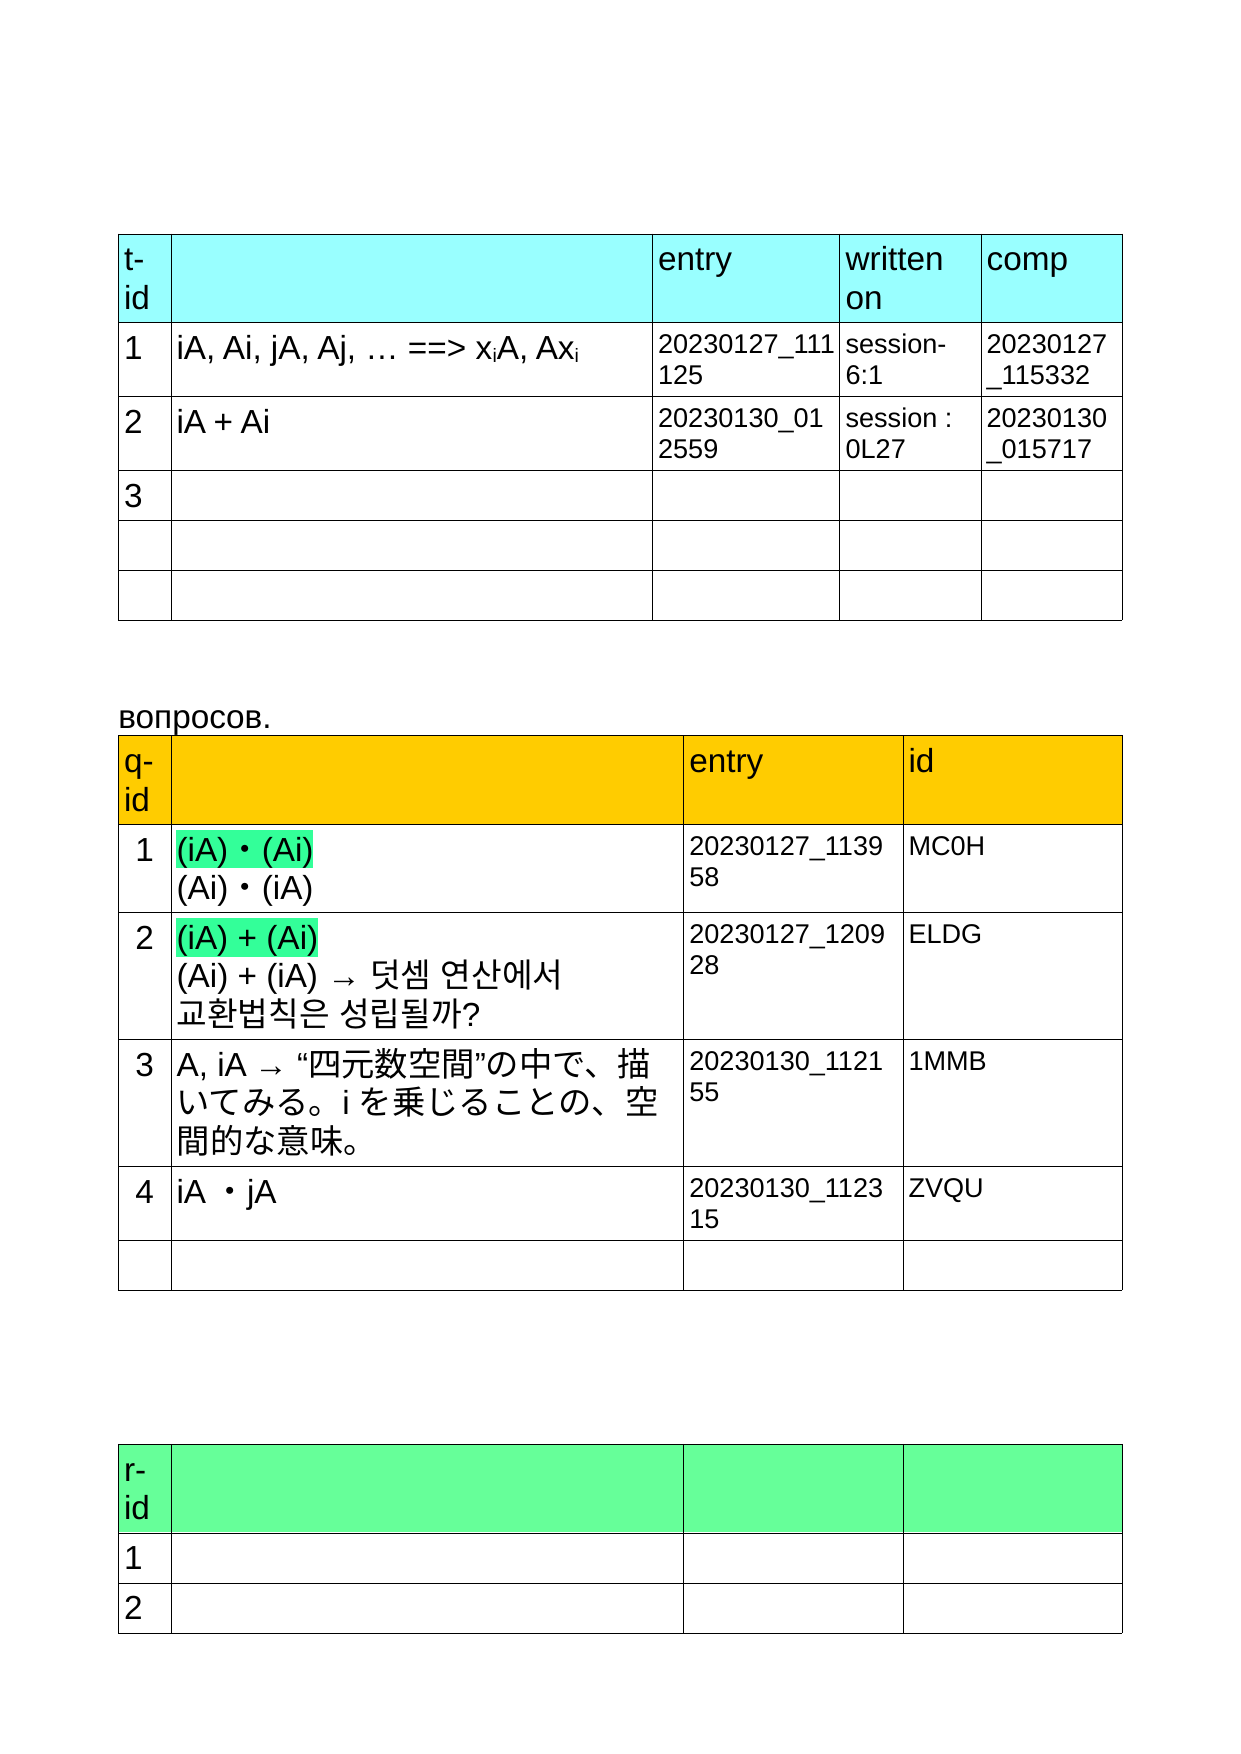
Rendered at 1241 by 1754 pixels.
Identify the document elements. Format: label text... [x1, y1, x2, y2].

table_header [904, 1445, 1122, 1532]
table_cell A, iA → “四元数空間”の中で、描いてみる。i を乗じることの、空間的な意味。 [172, 1040, 683, 1166]
table_cell 20230130_015717 [982, 397, 1122, 470]
table_cell [119, 521, 171, 570]
table_cell (iA)・(Ai) (Ai)・(iA) [172, 825, 683, 912]
table_cell [172, 1241, 683, 1290]
table_cell [119, 571, 171, 620]
table_cell 20230127_120928 [684, 913, 903, 1039]
table_cell [119, 1241, 171, 1290]
table_cell 1 [119, 1534, 171, 1582]
table_cell 2 [119, 913, 171, 1039]
table_cell [982, 571, 1122, 620]
table_cell [653, 471, 839, 520]
table_cell [172, 571, 652, 620]
table_cell 20230127_111125 [653, 323, 839, 396]
table_cell [840, 471, 981, 520]
table_cell 4 [119, 1167, 171, 1240]
table_cell session-6:1 [840, 323, 981, 396]
table_header id [904, 736, 1122, 824]
table_header [172, 235, 652, 322]
table_header q-id [119, 736, 171, 824]
table_cell 3 [119, 1040, 171, 1166]
table_cell iA ・jA [172, 1167, 683, 1240]
table_cell [904, 1534, 1122, 1582]
table_header [172, 1445, 683, 1532]
table_header entry [653, 235, 839, 322]
table_header written on [840, 235, 981, 322]
table_cell 1MMB [904, 1040, 1122, 1166]
table_cell iA, Ai, jA, Aj, … ==> xiA, Axi [172, 323, 652, 396]
table_cell 20230127_115332 [982, 323, 1122, 396]
table_cell 2 [119, 1584, 171, 1632]
table_cell 20230127_113958 [684, 825, 903, 912]
table_cell [684, 1534, 903, 1582]
table_cell [982, 521, 1122, 570]
table_header t-id [119, 235, 171, 322]
table_cell [684, 1241, 903, 1290]
table_cell [653, 521, 839, 570]
table_cell 3 [119, 471, 171, 520]
table_cell 20230130_112315 [684, 1167, 903, 1240]
table_cell session : 0L27 [840, 397, 981, 470]
table_cell 20230130_012559 [653, 397, 839, 470]
table_cell [172, 521, 652, 570]
table_cell (iA) + (Ai) (Ai) + (iA) → 덧셈 연산에서 교환법칙은 성립될까? [172, 913, 683, 1039]
table_cell MC0H [904, 825, 1122, 912]
table_cell ZVQU [904, 1167, 1122, 1240]
table_header comp [982, 235, 1122, 322]
table_header [684, 1445, 903, 1532]
table_cell [982, 471, 1122, 520]
table_cell ELDG [904, 913, 1122, 1039]
table_cell [172, 471, 652, 520]
table_cell [840, 571, 981, 620]
table_header [172, 736, 683, 824]
table_cell [904, 1241, 1122, 1290]
table_cell 1 [119, 323, 171, 396]
table_header entry [684, 736, 903, 824]
table_cell [172, 1534, 683, 1582]
table_cell 2 [119, 397, 171, 470]
table_cell [653, 571, 839, 620]
table_cell iA + Ai [172, 397, 652, 470]
table_cell 20230130_112155 [684, 1040, 903, 1166]
table_header r-id [119, 1445, 171, 1532]
table_cell 1 [119, 825, 171, 912]
table_cell [840, 521, 981, 570]
text вопросов. [118, 697, 1122, 735]
table_cell [684, 1584, 903, 1632]
table_cell [172, 1584, 683, 1632]
table_cell [904, 1584, 1122, 1632]
